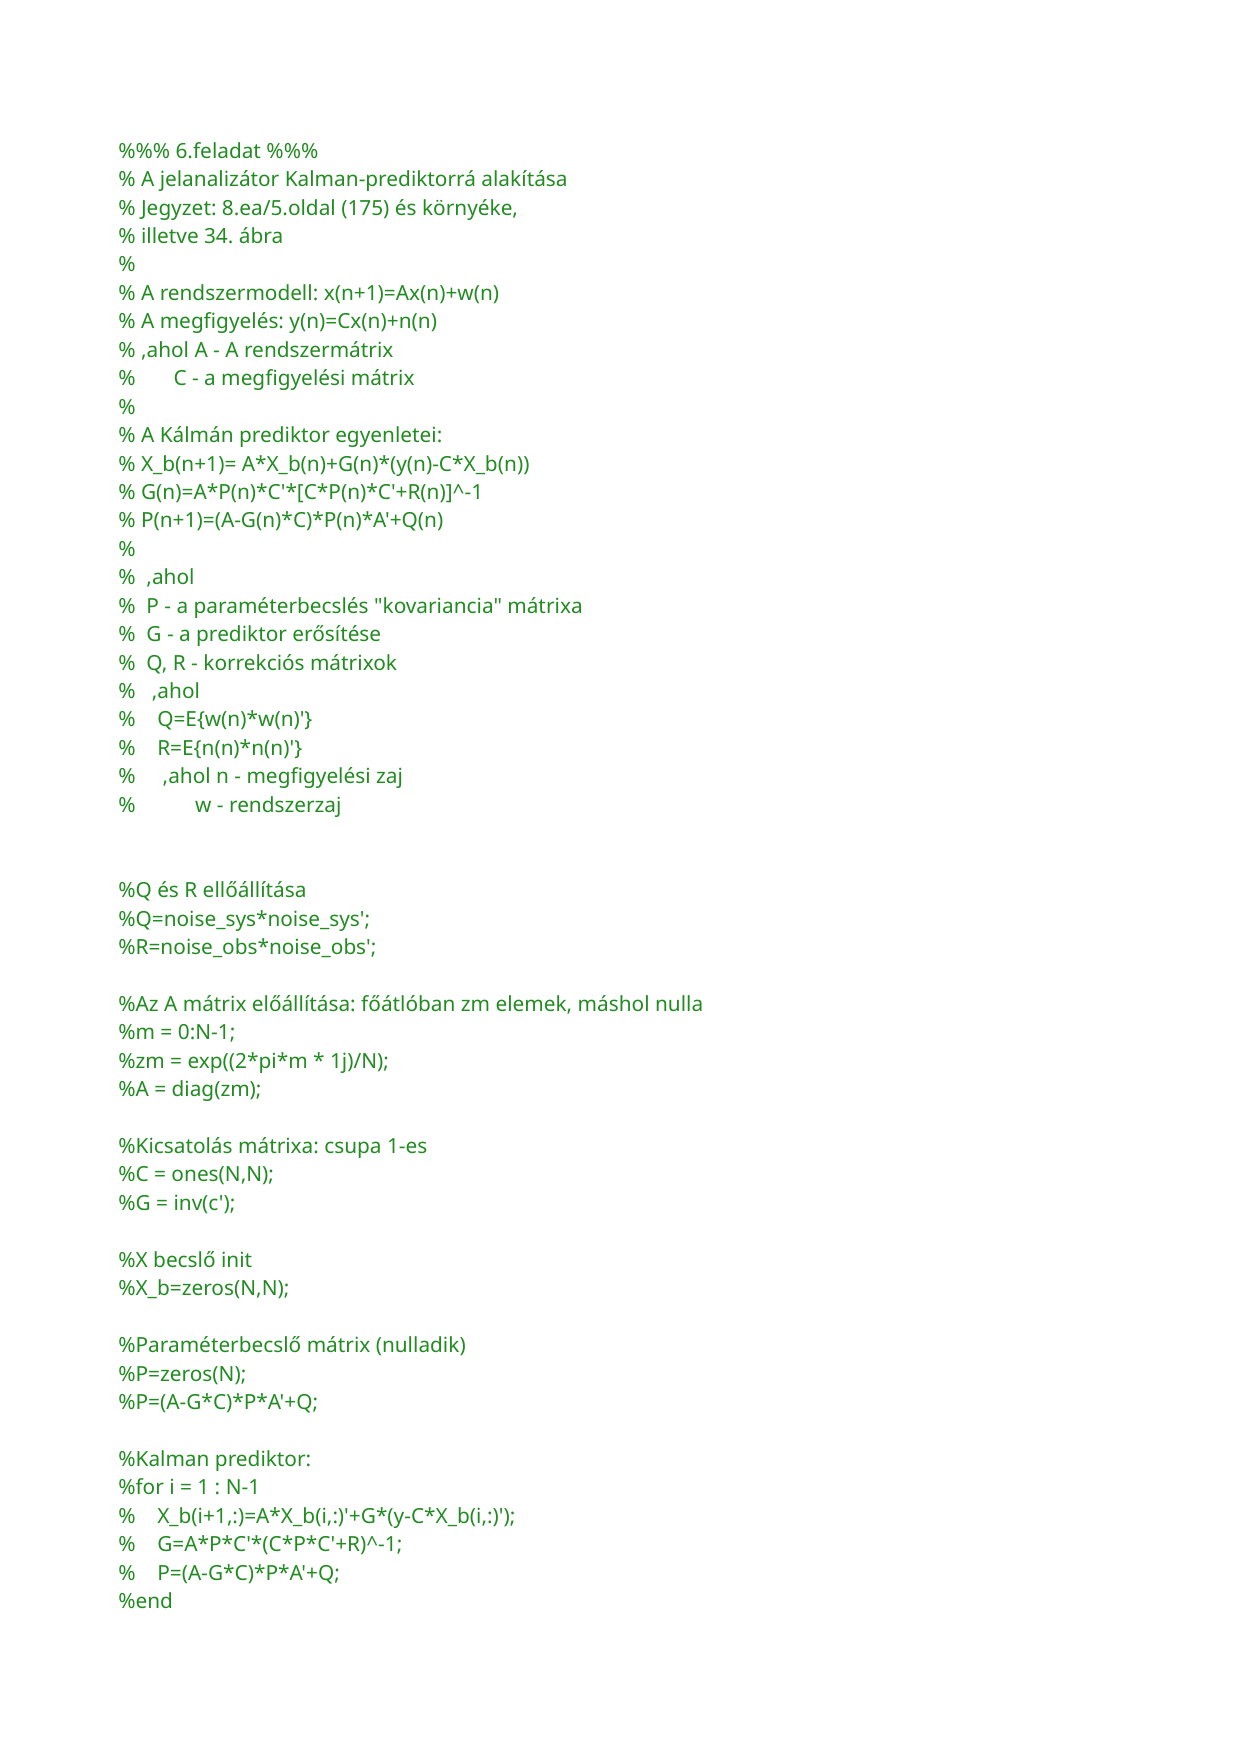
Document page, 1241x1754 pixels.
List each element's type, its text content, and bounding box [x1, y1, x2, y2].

text % P(n+1)=(A-G(n)*C)*P(n)*A'+Q(n) [118, 506, 1122, 534]
text %Kicsatolás mátrixa: csupa 1-es [118, 1131, 1122, 1159]
text % C - a megfigyelési mátrix [118, 363, 1122, 392]
text % R=E{n(n)*n(n)'} [118, 733, 1122, 761]
text %X_b=zeros(N,N); [118, 1273, 1122, 1302]
text % ,ahol A - A rendszermátrix [118, 335, 1122, 363]
text %G = inv(c'); [118, 1188, 1122, 1216]
text %Q és R ellőállítása [118, 875, 1122, 904]
text % A megfigyelés: y(n)=Cx(n)+n(n) [118, 306, 1122, 335]
text %P=zeros(N); [118, 1359, 1122, 1387]
text % X_b(n+1)= A*X_b(n)+G(n)*(y(n)-C*X_b(n)) [118, 449, 1122, 477]
text %end [118, 1586, 1122, 1614]
text % A rendszermodell: x(n+1)=Ax(n)+w(n) [118, 278, 1122, 306]
text %X becslő init [118, 1245, 1122, 1273]
text % A jelanalizátor Kalman-prediktorrá alakítása [118, 164, 1122, 193]
text % G(n)=A*P(n)*C'*[C*P(n)*C'+R(n)]^-1 [118, 477, 1122, 506]
text %zm = exp((2*pi*m * 1j)/N); [118, 1046, 1122, 1074]
text % Jegyzet: 8.ea/5.oldal (175) és környéke, [118, 193, 1122, 221]
text %m = 0:N-1; [118, 1017, 1122, 1046]
text % [118, 249, 1122, 278]
text % Q, R - korrekciós mátrixok [118, 648, 1122, 676]
text %Az A mátrix előállítása: főátlóban zm elemek, máshol nulla [118, 989, 1122, 1017]
text %for i = 1 : N-1 [118, 1472, 1122, 1501]
text %C = ones(N,N); [118, 1159, 1122, 1188]
text % Q=E{w(n)*w(n)'} [118, 704, 1122, 733]
text % ,ahol [118, 562, 1122, 591]
text % [118, 392, 1122, 420]
text %Paraméterbecslő mátrix (nulladik) [118, 1330, 1122, 1359]
text %%% 6.feladat %%% [118, 136, 1122, 164]
text % ,ahol n - megfigyelési zaj [118, 761, 1122, 790]
text % A Kálmán prediktor egyenletei: [118, 420, 1122, 449]
text % P=(A-G*C)*P*A'+Q; [118, 1558, 1122, 1586]
text % X_b(i+1,:)=A*X_b(i,:)'+G*(y-C*X_b(i,:)'); [118, 1501, 1122, 1529]
text % G - a prediktor erősítése [118, 619, 1122, 648]
text %Kalman prediktor: [118, 1444, 1122, 1472]
text %R=noise_obs*noise_obs'; [118, 932, 1122, 961]
text % illetve 34. ábra [118, 221, 1122, 249]
text % [118, 534, 1122, 562]
text %Q=noise_sys*noise_sys'; [118, 904, 1122, 932]
text % w - rendszerzaj [118, 790, 1122, 818]
text % G=A*P*C'*(C*P*C'+R)^-1; [118, 1529, 1122, 1558]
text %A = diag(zm); [118, 1074, 1122, 1103]
text % ,ahol [118, 676, 1122, 704]
text %P=(A-G*C)*P*A'+Q; [118, 1387, 1122, 1416]
text % P - a paraméterbecslés "kovariancia" mátrixa [118, 591, 1122, 619]
